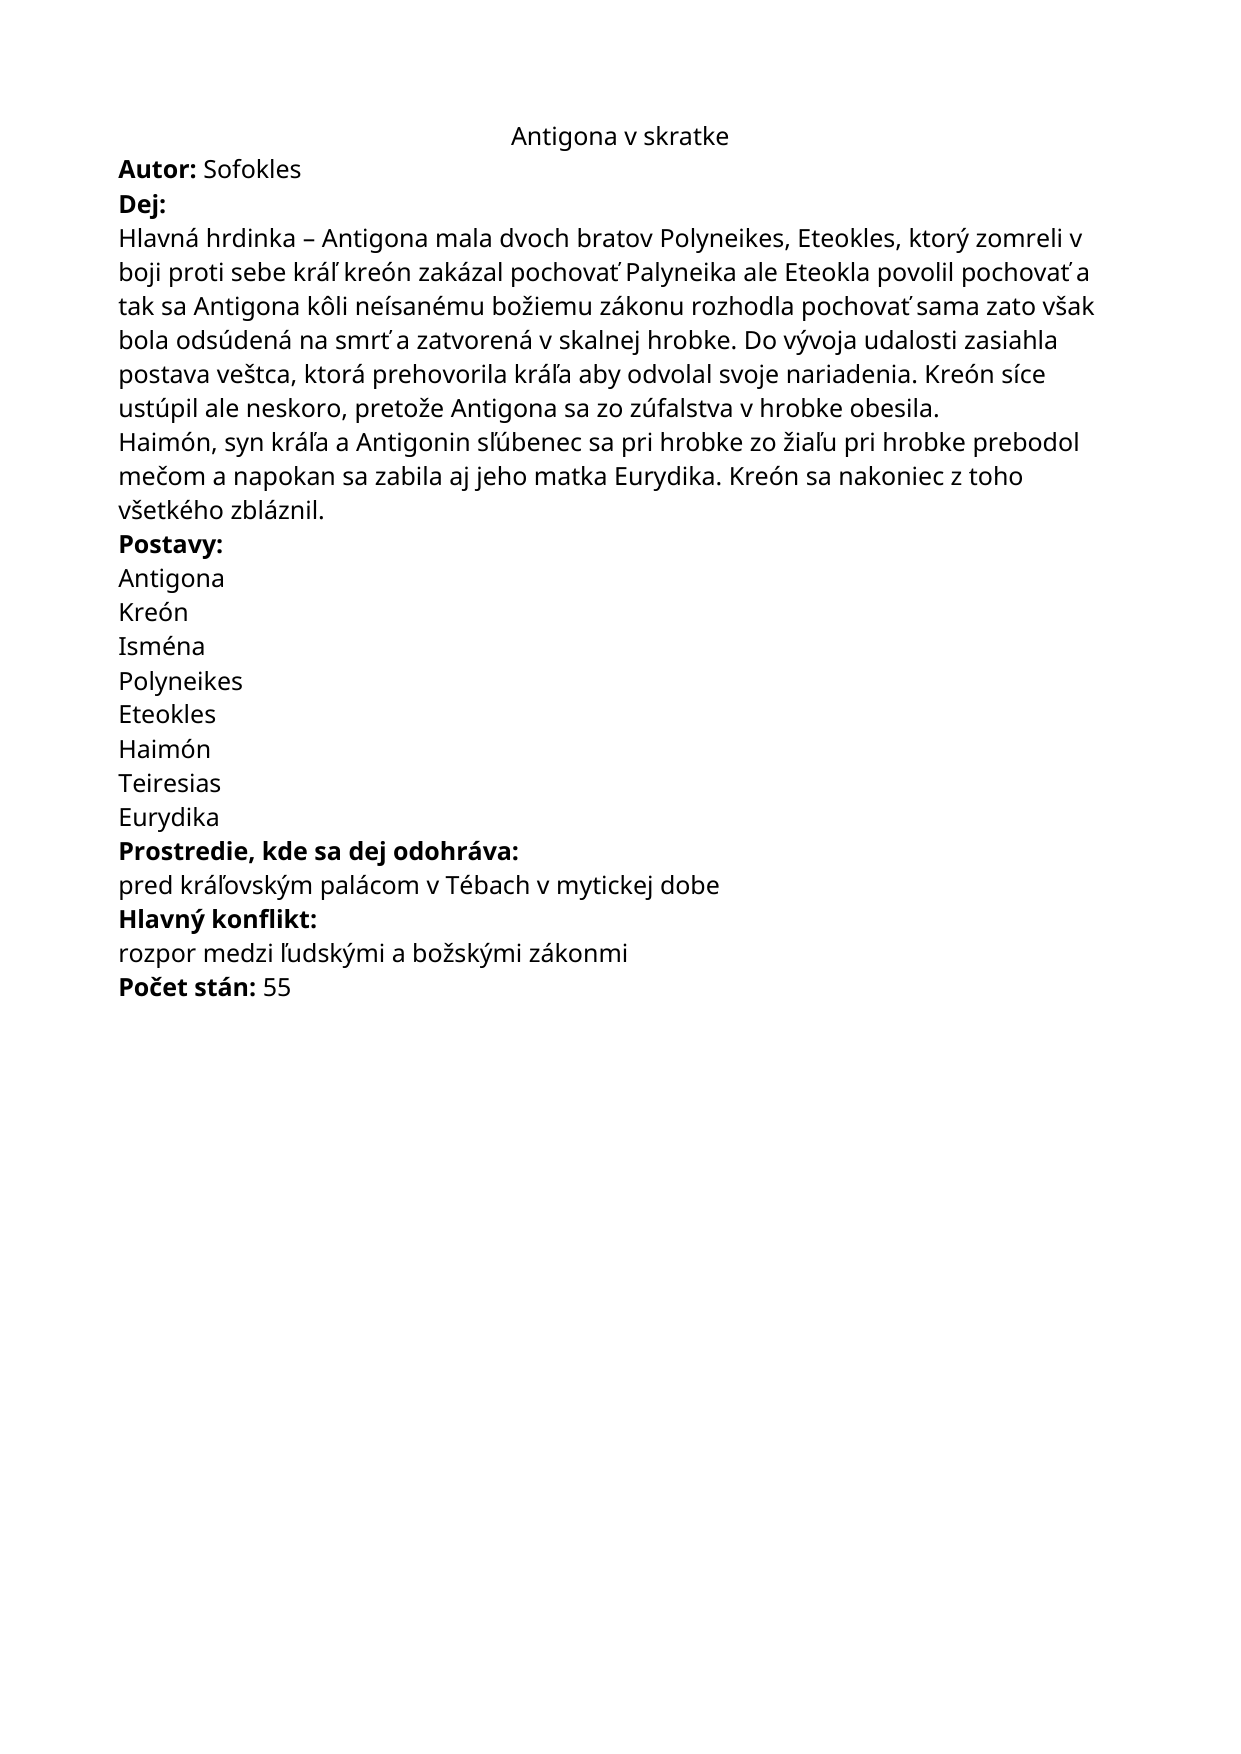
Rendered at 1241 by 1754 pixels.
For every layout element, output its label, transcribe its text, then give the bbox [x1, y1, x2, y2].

text Počet stán: 55 [118, 970, 1122, 1004]
text Dej: [118, 186, 1122, 220]
text pred kráľovským palácom v Tébach v mytickej dobe [118, 867, 1122, 902]
text Eurydika [118, 799, 1122, 833]
text Antigona v skratke [118, 118, 1122, 152]
text Teiresias [118, 765, 1122, 799]
text Autor: Sofokles [118, 152, 1122, 186]
text Haimón [118, 731, 1122, 765]
text Antigona [118, 561, 1122, 595]
text Hlavná hrdinka – Antigona mala dvoch bratov Polyneikes, Eteokles, ktorý zomreli v boji proti sebe kráľ kreón zakázal pochovať Palyneika ale Eteokla povolil pochovať a tak sa Antigona kôli neísanému božiemu zákonu rozhodla pochovať sama zato však bola odsúdená na smrť a zatvorená v skalnej hrobke. Do vývoja udalosti zasiahla postava veštca, ktorá prehovorila kráľa aby odvolal svoje nariadenia. Kreón síce ustúpil ale neskoro, pretože Antigona sa zo zúfalstva v hrobke obesila. [118, 220, 1122, 425]
text Polyneikes [118, 663, 1122, 697]
text Isména [118, 629, 1122, 663]
text Hlavný konflikt: [118, 902, 1122, 936]
text Kreón [118, 595, 1122, 629]
text rozpor medzi ľudskými a božskými zákonmi [118, 936, 1122, 970]
text Prostredie, kde sa dej odohráva: [118, 833, 1122, 867]
text Eteokles [118, 697, 1122, 731]
text Postavy: [118, 527, 1122, 561]
text Haimón, syn kráľa a Antigonin sľúbenec sa pri hrobke zo žiaľu pri hrobke prebodol mečom a napokan sa zabila aj jeho matka Eurydika. Kreón sa nakoniec z toho všetkého zbláznil. [118, 425, 1122, 527]
